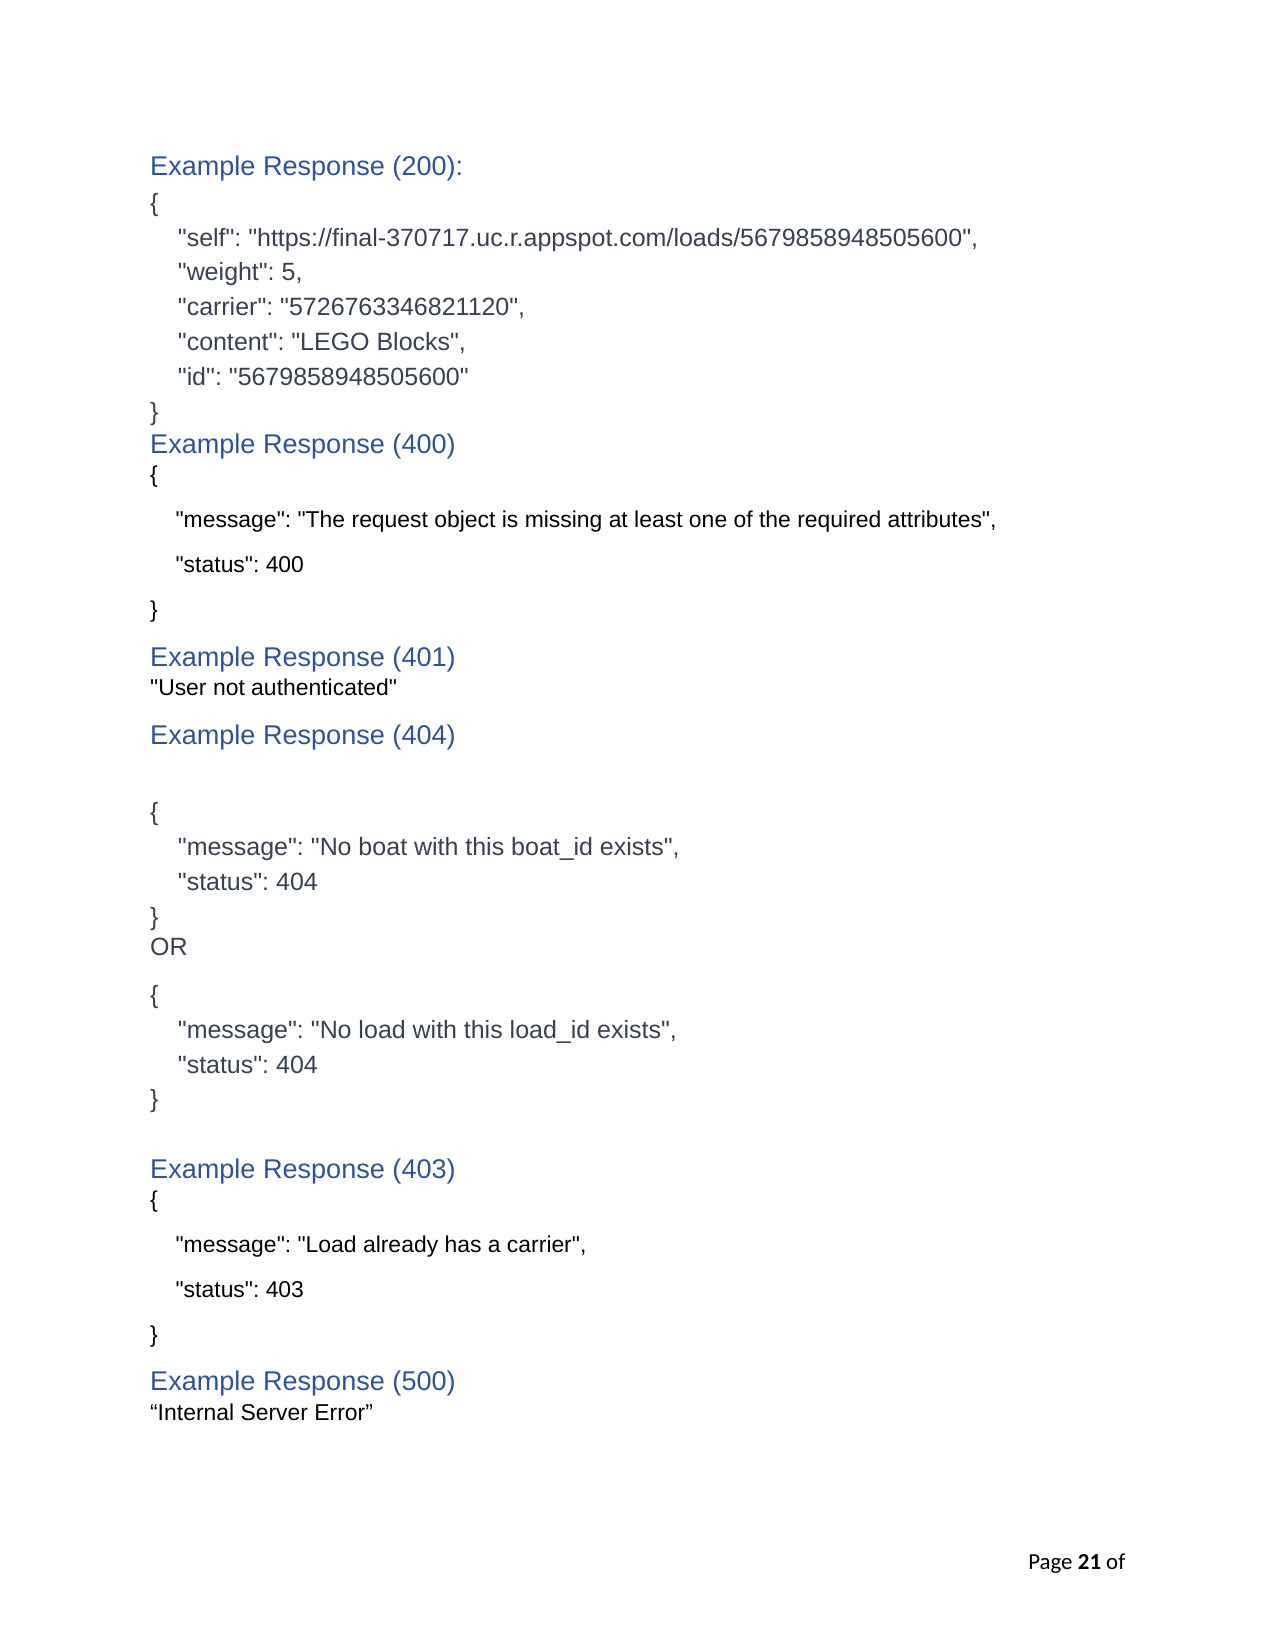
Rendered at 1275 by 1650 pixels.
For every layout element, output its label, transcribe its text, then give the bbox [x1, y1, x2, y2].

subtitle "self": "https://final-370717.uc.r.appspot.com/loads/5679858948505600", [150, 222, 1125, 251]
subtitle { [150, 980, 1125, 1008]
text } [150, 1321, 1125, 1347]
subtitle Example Response (200): [150, 150, 1125, 181]
subtitle "id": "5679858948505600" [150, 362, 1125, 391]
text "status": 400 [150, 551, 1125, 577]
subtitle Example Response (404) [150, 719, 1125, 750]
text "message": "The request object is missing at least one of the required attributes", [150, 506, 1125, 532]
subtitle "message": "No boat with this boat_id exists", [150, 832, 1125, 861]
subtitle Example Response (500) [150, 1365, 1125, 1397]
subtitle "carrier": "5726763346821120", [150, 292, 1125, 321]
subtitle Example Response (403) [150, 1119, 1125, 1184]
subtitle "status": 404 [150, 1049, 1125, 1078]
subtitle { [150, 797, 1125, 826]
text "status": 403 [150, 1276, 1125, 1302]
text “Internal Server Error” [150, 1399, 1125, 1425]
text } [150, 596, 1125, 622]
subtitle } [150, 902, 1125, 930]
text OR [150, 932, 1125, 961]
text "message": "Load already has a carrier", [150, 1231, 1125, 1257]
text { [150, 461, 1125, 488]
subtitle Example Response (401) [150, 641, 1125, 672]
subtitle "message": "No load with this load_id exists", [150, 1015, 1125, 1043]
subtitle } [150, 1084, 1125, 1113]
subtitle "status": 404 [150, 867, 1125, 896]
text "User not authenticated" [150, 674, 1125, 700]
subtitle "weight": 5, [150, 257, 1125, 286]
subtitle } Example Response (400) [150, 397, 1125, 459]
text { [150, 1186, 1125, 1213]
subtitle "content": "LEGO Blocks", [150, 327, 1125, 356]
subtitle { [150, 188, 1125, 216]
